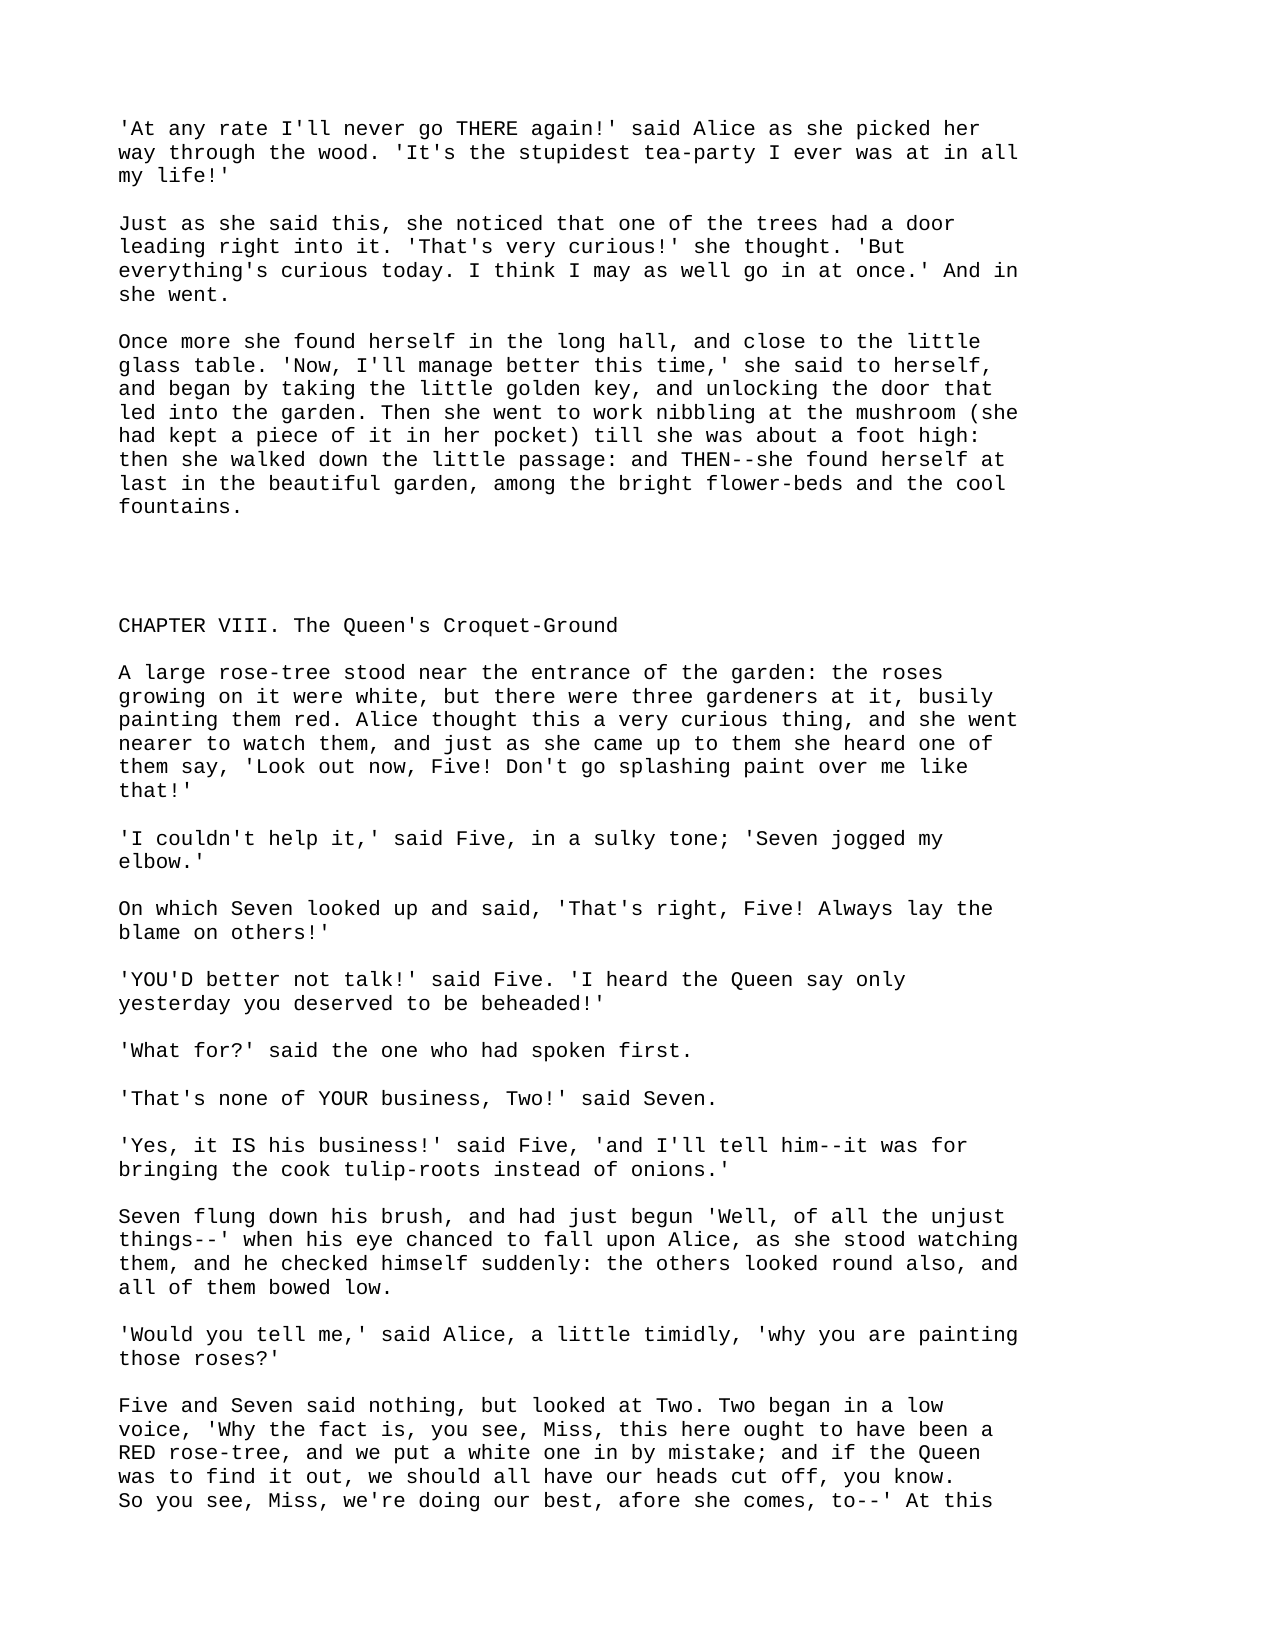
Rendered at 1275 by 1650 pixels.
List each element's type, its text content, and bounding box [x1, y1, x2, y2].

text painting them red. Alice thought this a very curious thing, and she went [118, 709, 1157, 733]
text that!' [118, 780, 1157, 804]
text yesterday you deserved to be beheaded!' [118, 993, 1157, 1017]
text 'I couldn't help it,' said Five, in a sulky tone; 'Seven jogged my [118, 827, 1157, 851]
text Once more she found herself in the long hall, and close to the little [118, 331, 1157, 354]
text those roses?' [118, 1348, 1157, 1371]
text things--' when his eye chanced to fall upon Alice, as she stood watching [118, 1229, 1157, 1253]
text way through the wood. 'It's the stupidest tea-party I ever was at in all [118, 142, 1157, 165]
text So you see, Miss, we're doing our best, afore she comes, to--' At this [118, 1489, 1157, 1513]
text 'What for?' said the one who had spoken first. [118, 1040, 1157, 1064]
text CHAPTER VIII. The Queen's Croquet-Ground [118, 615, 1157, 638]
text she went. [118, 284, 1157, 307]
text Just as she said this, she noticed that one of the trees had a door [118, 213, 1157, 236]
text leading right into it. 'That's very curious!' she thought. 'But [118, 236, 1157, 260]
text blame on others!' [118, 922, 1157, 946]
text glass table. 'Now, I'll manage better this time,' she said to herself, [118, 354, 1157, 378]
text 'That's none of YOUR business, Two!' said Seven. [118, 1088, 1157, 1111]
text everything's curious today. I think I may as well go in at once.' And in [118, 260, 1157, 284]
text voice, 'Why the fact is, you see, Miss, this here ought to have been a [118, 1419, 1157, 1442]
text bringing the cook tulip-roots instead of onions.' [118, 1158, 1157, 1182]
text RED rose-tree, and we put a white one in by mistake; and if the Queen [118, 1442, 1157, 1466]
text nearer to watch them, and just as she came up to them she heard one of [118, 733, 1157, 757]
text all of them bowed low. [118, 1277, 1157, 1300]
text A large rose-tree stood near the entrance of the garden: the roses [118, 662, 1157, 686]
text Five and Seven said nothing, but looked at Two. Two began in a low [118, 1395, 1157, 1419]
text Seven flung down his brush, and had just begun 'Well, of all the unjust [118, 1206, 1157, 1229]
text was to find it out, we should all have our heads cut off, you know. [118, 1466, 1157, 1489]
text led into the garden. Then she went to work nibbling at the mushroom (she [118, 402, 1157, 426]
text 'At any rate I'll never go THERE again!' said Alice as she picked her [118, 118, 1157, 142]
text last in the beautiful garden, among the bright flower-beds and the cool [118, 473, 1157, 496]
text and began by taking the little golden key, and unlocking the door that [118, 378, 1157, 402]
text then she walked down the little passage: and THEN--she found herself at [118, 449, 1157, 473]
text 'Yes, it IS his business!' said Five, 'and I'll tell him--it was for [118, 1135, 1157, 1158]
text growing on it were white, but there were three gardeners at it, busily [118, 686, 1157, 709]
text them, and he checked himself suddenly: the others looked round also, and [118, 1253, 1157, 1277]
text them say, 'Look out now, Five! Don't go splashing paint over me like [118, 757, 1157, 780]
text elbow.' [118, 851, 1157, 875]
text fountains. [118, 496, 1157, 520]
text 'YOU'D better not talk!' said Five. 'I heard the Queen say only [118, 969, 1157, 993]
text On which Seven looked up and said, 'That's right, Five! Always lay the [118, 898, 1157, 922]
text 'Would you tell me,' said Alice, a little timidly, 'why you are painting [118, 1324, 1157, 1348]
text had kept a piece of it in her pocket) till she was about a foot high: [118, 426, 1157, 449]
text my life!' [118, 165, 1157, 189]
